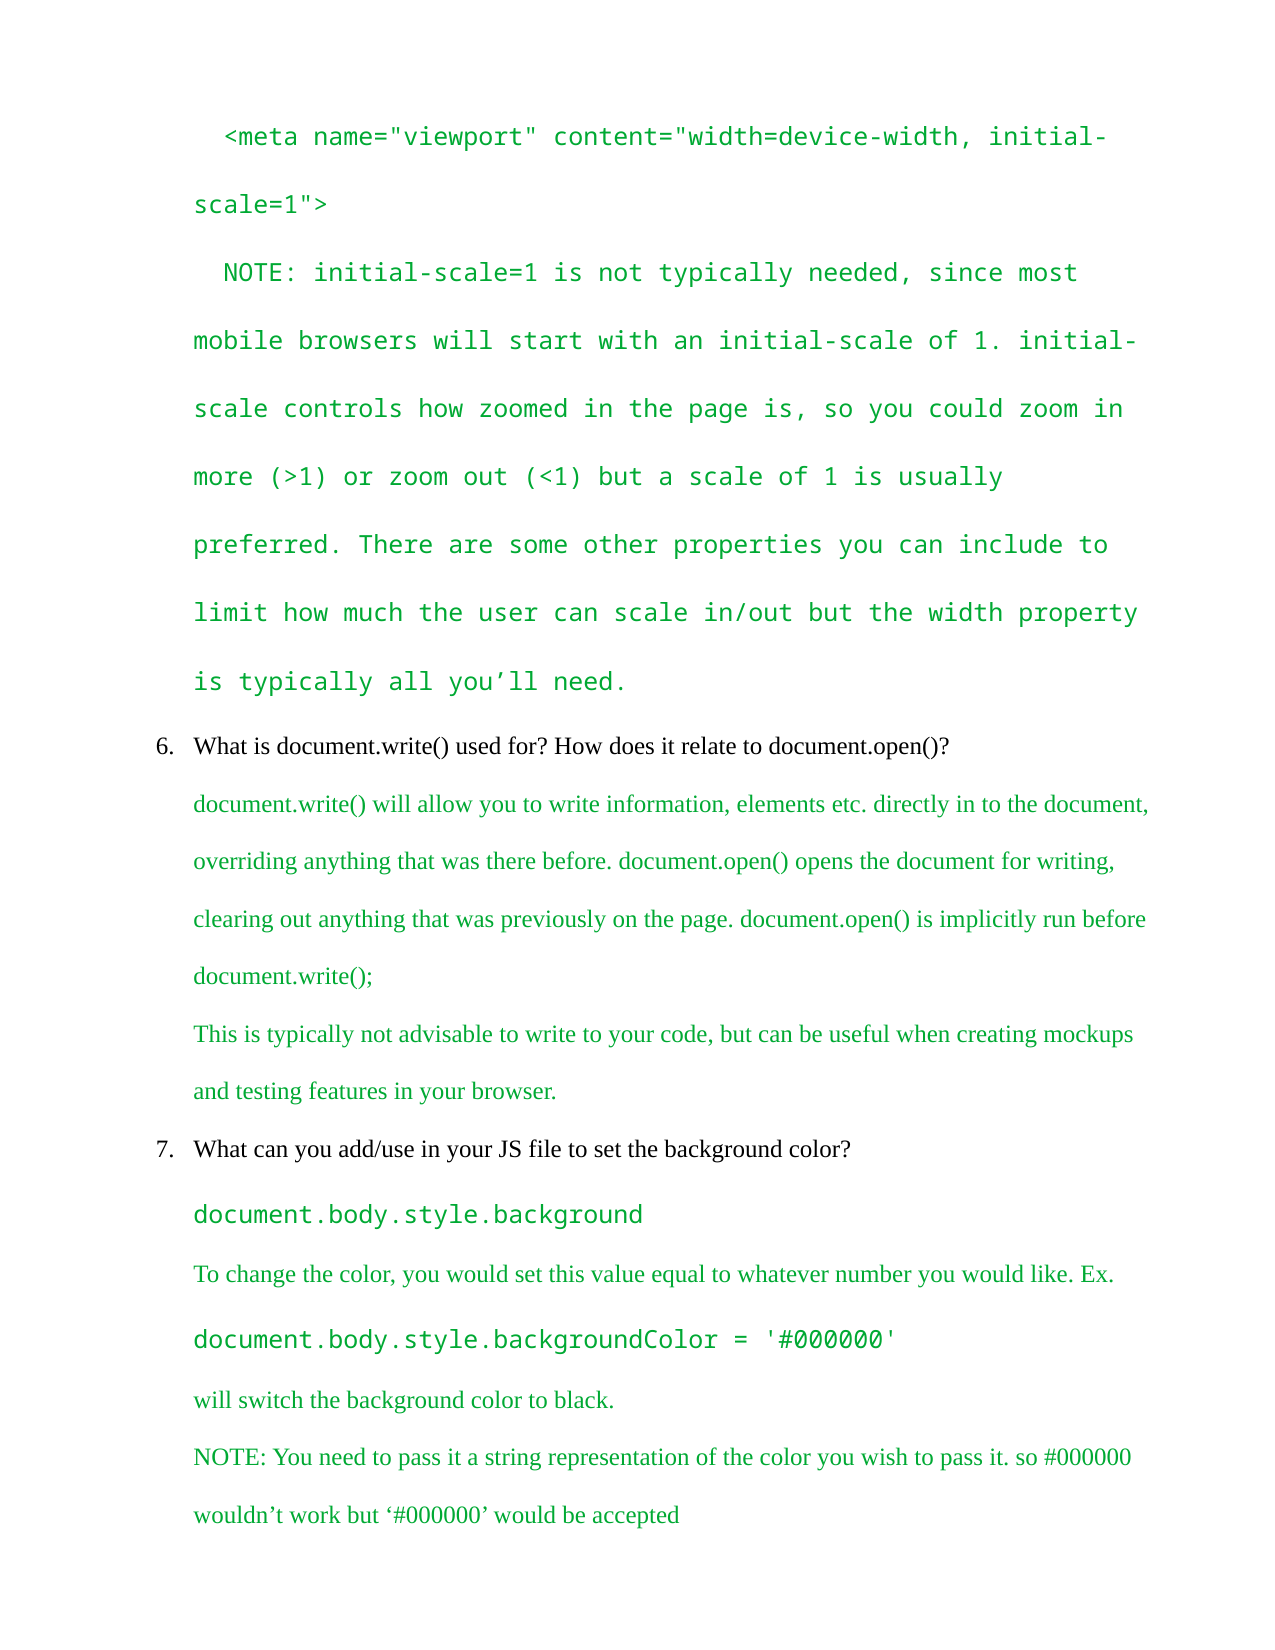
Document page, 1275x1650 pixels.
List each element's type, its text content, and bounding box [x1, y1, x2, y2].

list What is document.write() used for? How does it relate to document.open()? document.write() will allow you to write information, elements etc. directly in to the document, overriding anything that was there before. document.open() opens the document for writing, clearing out anything that was previously on the page. document.open() is implicitly run before document.write(); This is typically not advisable to write to your code, but can be useful when creating mockups and testing features in your browser. [156, 731, 1157, 1105]
list What can you add/use in your JS file to set the background color? document.body.style.background To change the color, you would set this value equal to whatever number you would like. Ex. document.body.style.backgroundColor = '#000000' will switch the background color to black. NOTE: You need to pass it a string representation of the color you wish to pass it. so #000000 wouldn’t work but ‘#000000’ would be accepted [156, 1134, 1157, 1529]
list <meta name="viewport" content="width=device-width, initial-scale=1"> NOTE: initial-scale=1 is not typically needed, since most mobile browsers will start with an initial-scale of 1. initial-scale controls how zoomed in the page is, so you could zoom in more (>1) or zoom out (<1) but a scale of 1 is usually preferred. There are some other properties you can include to limit how much the user can scale in/out but the width property is typically all you’ll need. [156, 118, 1157, 697]
